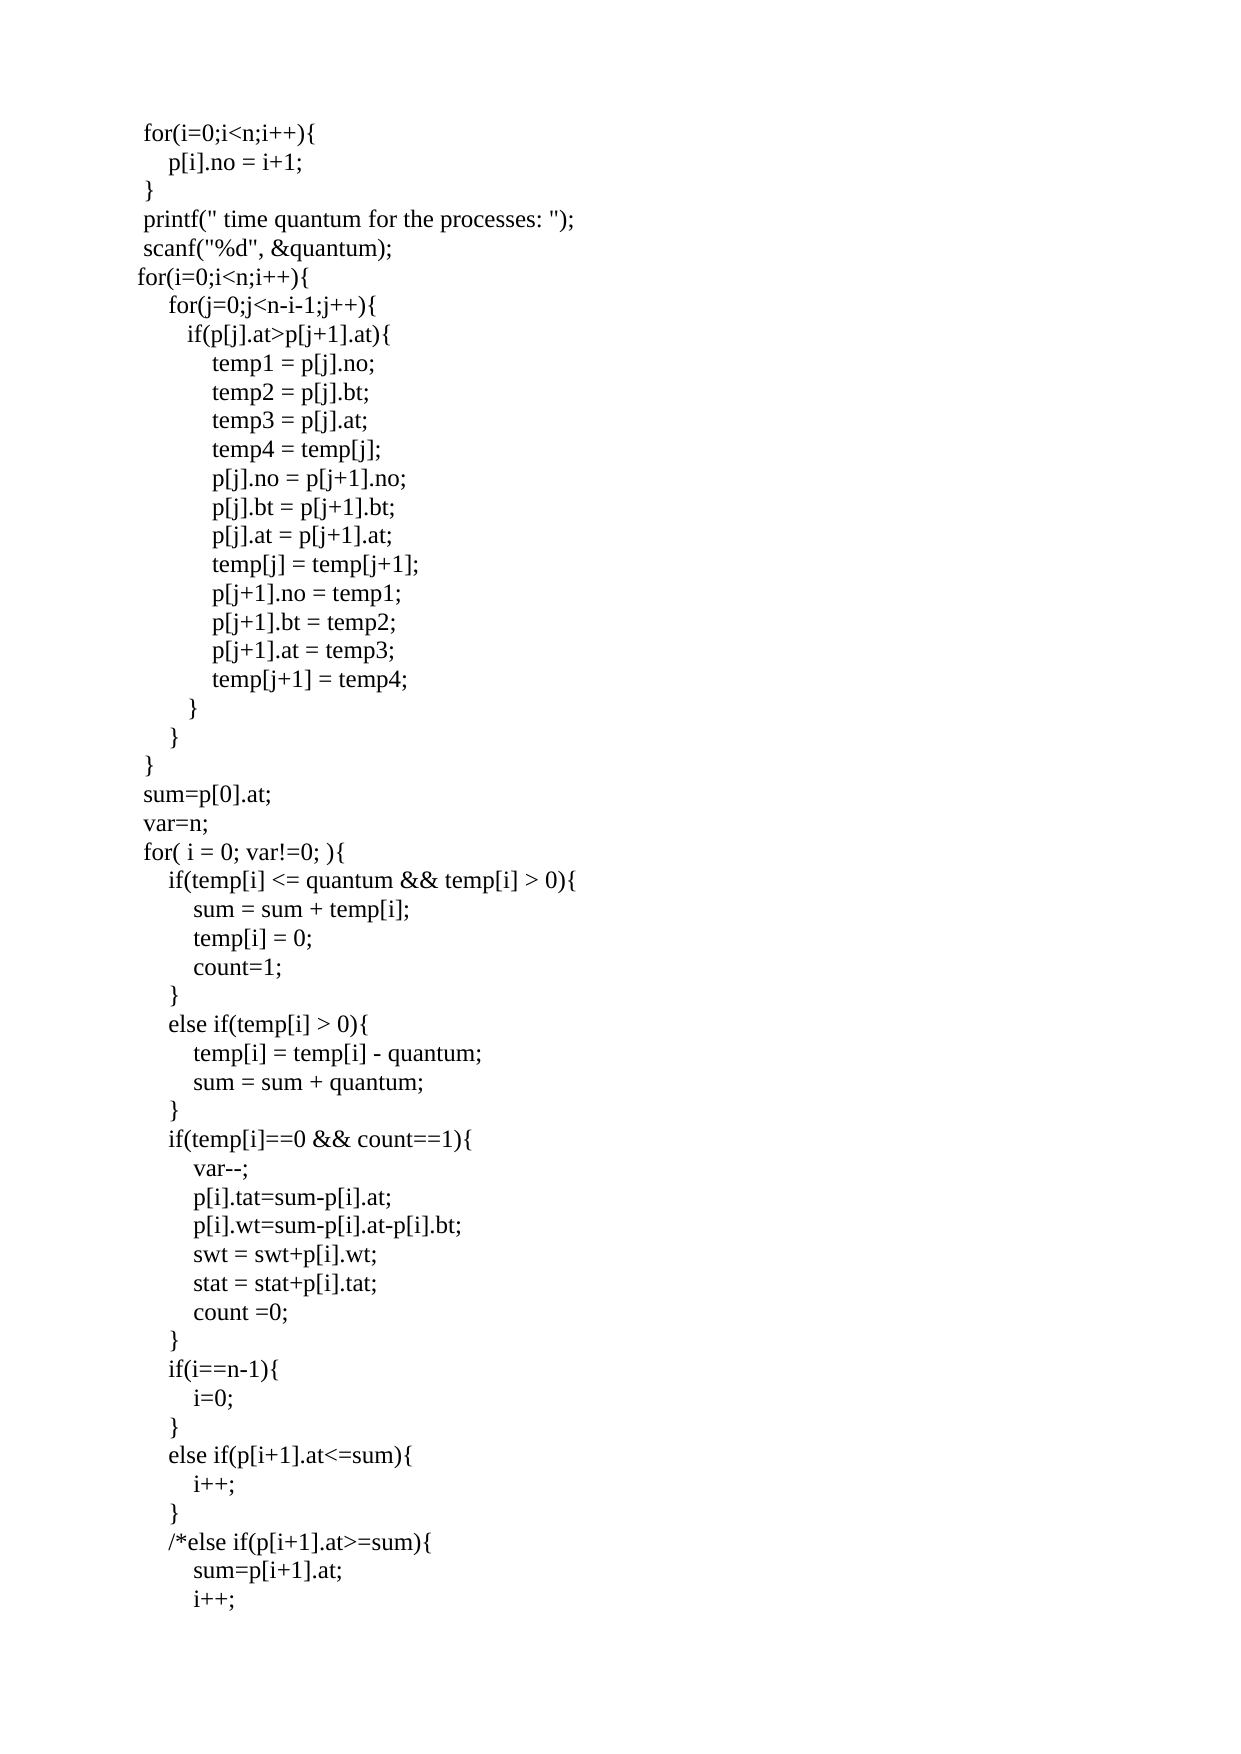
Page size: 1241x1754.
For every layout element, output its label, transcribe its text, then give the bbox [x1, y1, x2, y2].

text for(i=0;i<n;i++){ p[i].no = i+1; } printf(" time quantum for the processes: "); scanf("%d", &quantum); for(i=0;i<n;i++){ for(j=0;j<n-i-1;j++){ if(p[j].at>p[j+1].at){ temp1 = p[j].no; temp2 = p[j].bt; temp3 = p[j].at; temp4 = temp[j]; p[j].no = p[j+1].no; p[j].bt = p[j+1].bt; p[j].at = p[j+1].at; temp[j] = temp[j+1]; p[j+1].no = temp1; p[j+1].bt = temp2; p[j+1].at = temp3; temp[j+1] = temp4; } } } sum=p[0].at; var=n; for( i = 0; var!=0; ){ if(temp[i] <= quantum && temp[i] > 0){ sum = sum + temp[i]; temp[i] = 0; count=1; } else if(temp[i] > 0){ temp[i] = temp[i] - quantum; sum = sum + quantum; } if(temp[i]==0 && count==1){ var--; p[i].tat=sum-p[i].at; p[i].wt=sum-p[i].at-p[i].bt; swt = swt+p[i].wt; stat = stat+p[i].tat; count =0; } if(i==n-1){ i=0; } else if(p[i+1].at<=sum){ i++; } /*else if(p[i+1].at>=sum){ sum=p[i+1].at; i++; [118, 118, 1122, 1613]
